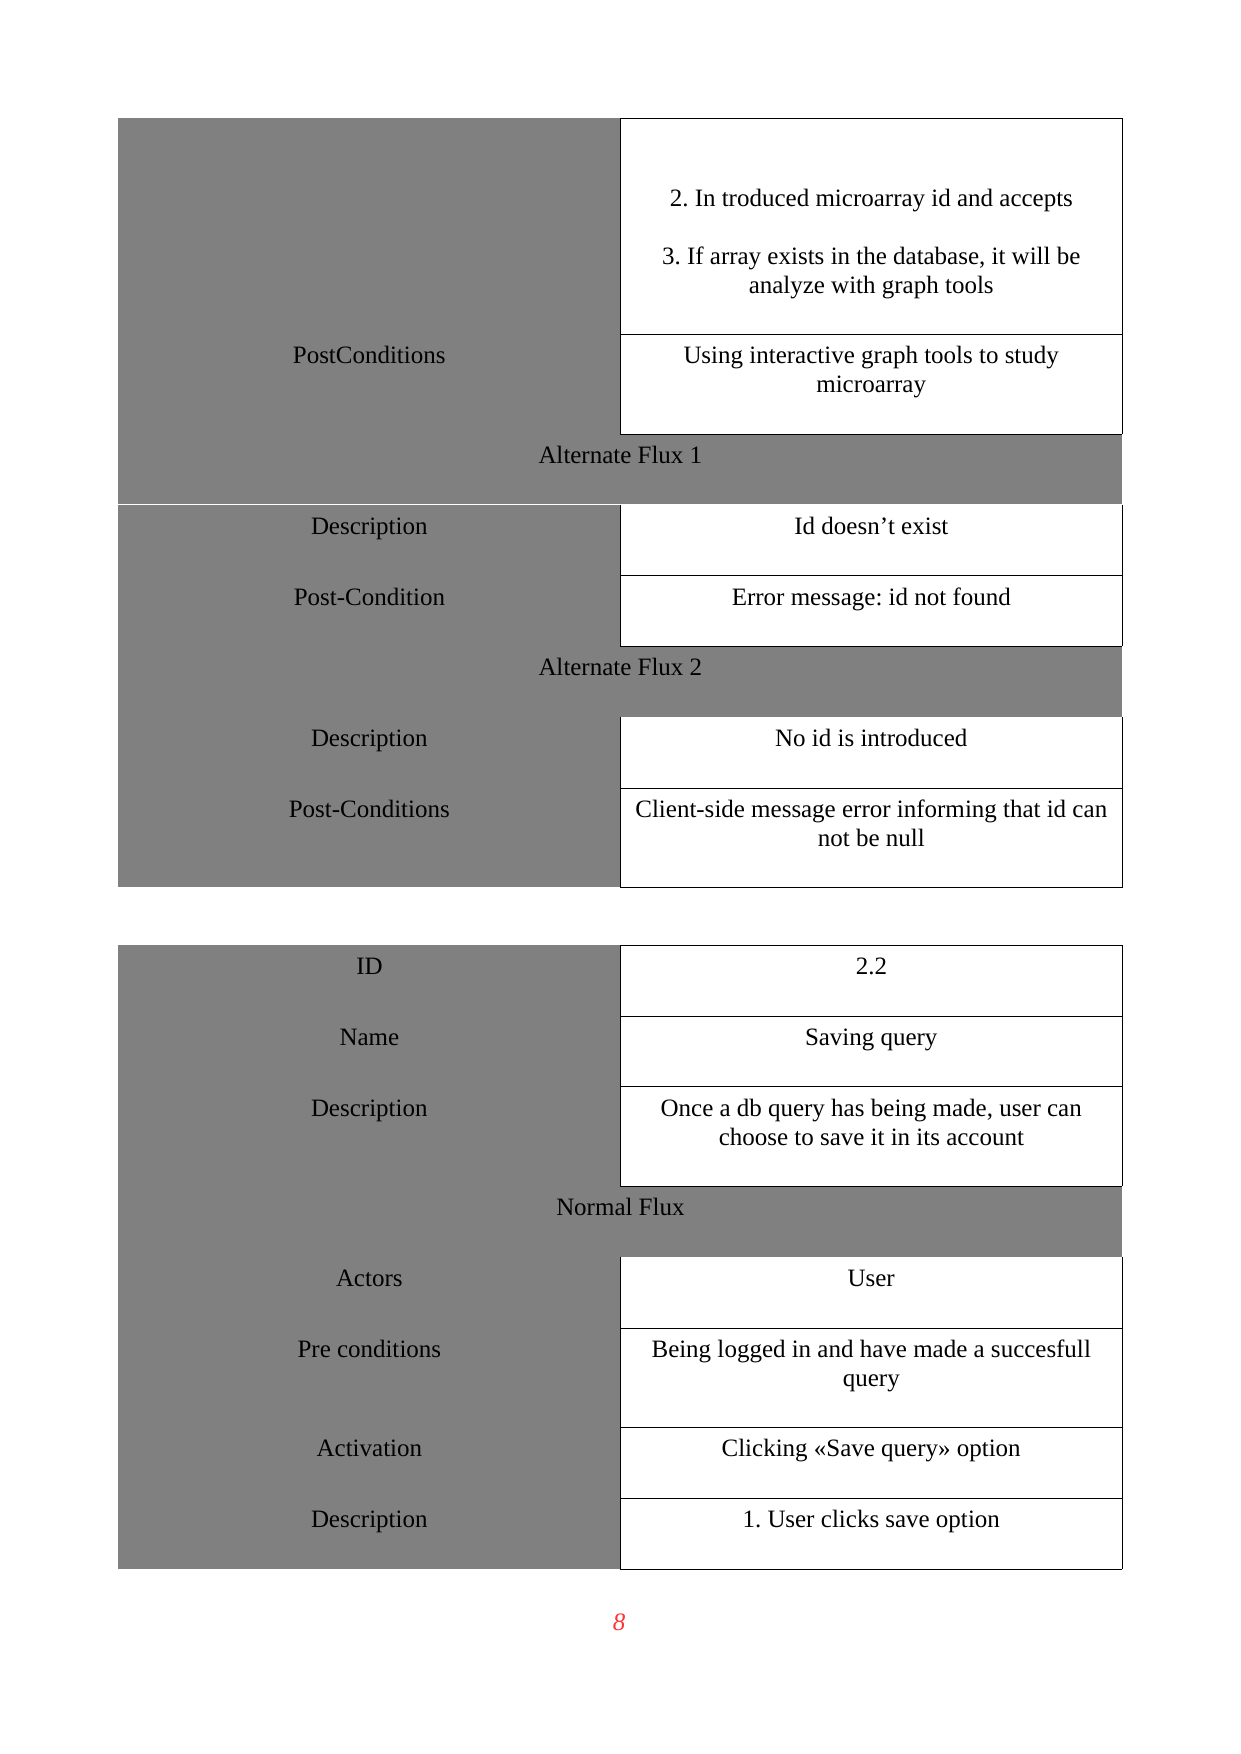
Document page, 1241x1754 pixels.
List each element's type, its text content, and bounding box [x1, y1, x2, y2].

table_cell No id is introduced [621, 717, 1122, 788]
table_cell Clicking «Save query» option [621, 1428, 1122, 1498]
table_cell Description [118, 1086, 620, 1186]
table_cell Client-side message error informing that id can not be null [621, 789, 1122, 887]
table_cell [118, 118, 620, 334]
table_cell Alternate Flux 1 [118, 434, 1122, 504]
table_cell 2. In troduced microarray id and accepts 3. If array exists in the database, it will be analyze with graph tools [621, 119, 1122, 334]
table_header 2.2 [621, 946, 1122, 1016]
table_cell Alternate Flux 2 [118, 646, 1122, 717]
table_cell Post-Condition [118, 575, 620, 646]
table_cell Description [118, 505, 620, 575]
table_cell User [621, 1257, 1122, 1328]
table_cell Description [118, 1498, 620, 1569]
table_cell Name [118, 1016, 620, 1086]
table_cell Saving query [621, 1017, 1122, 1086]
table_cell Error message: id not found [621, 576, 1122, 646]
table_cell Once a db query has being made, user can choose to save it in its account [621, 1087, 1122, 1186]
table_cell Normal Flux [118, 1186, 1122, 1257]
table_cell Id doesn’t exist [621, 505, 1122, 575]
table_cell Pre conditions [118, 1328, 620, 1427]
table_cell PostConditions [118, 334, 620, 434]
table_cell Actors [118, 1257, 620, 1328]
table_cell Activation [118, 1427, 620, 1498]
table_cell Description [118, 717, 620, 788]
table_cell Post-Conditions [118, 788, 620, 887]
table_header ID [118, 945, 620, 1016]
table_cell Using interactive graph tools to study microarray [621, 335, 1122, 434]
table_cell Being logged in and have made a succesfull query [621, 1329, 1122, 1427]
table_cell 1. User clicks save option [621, 1499, 1122, 1569]
